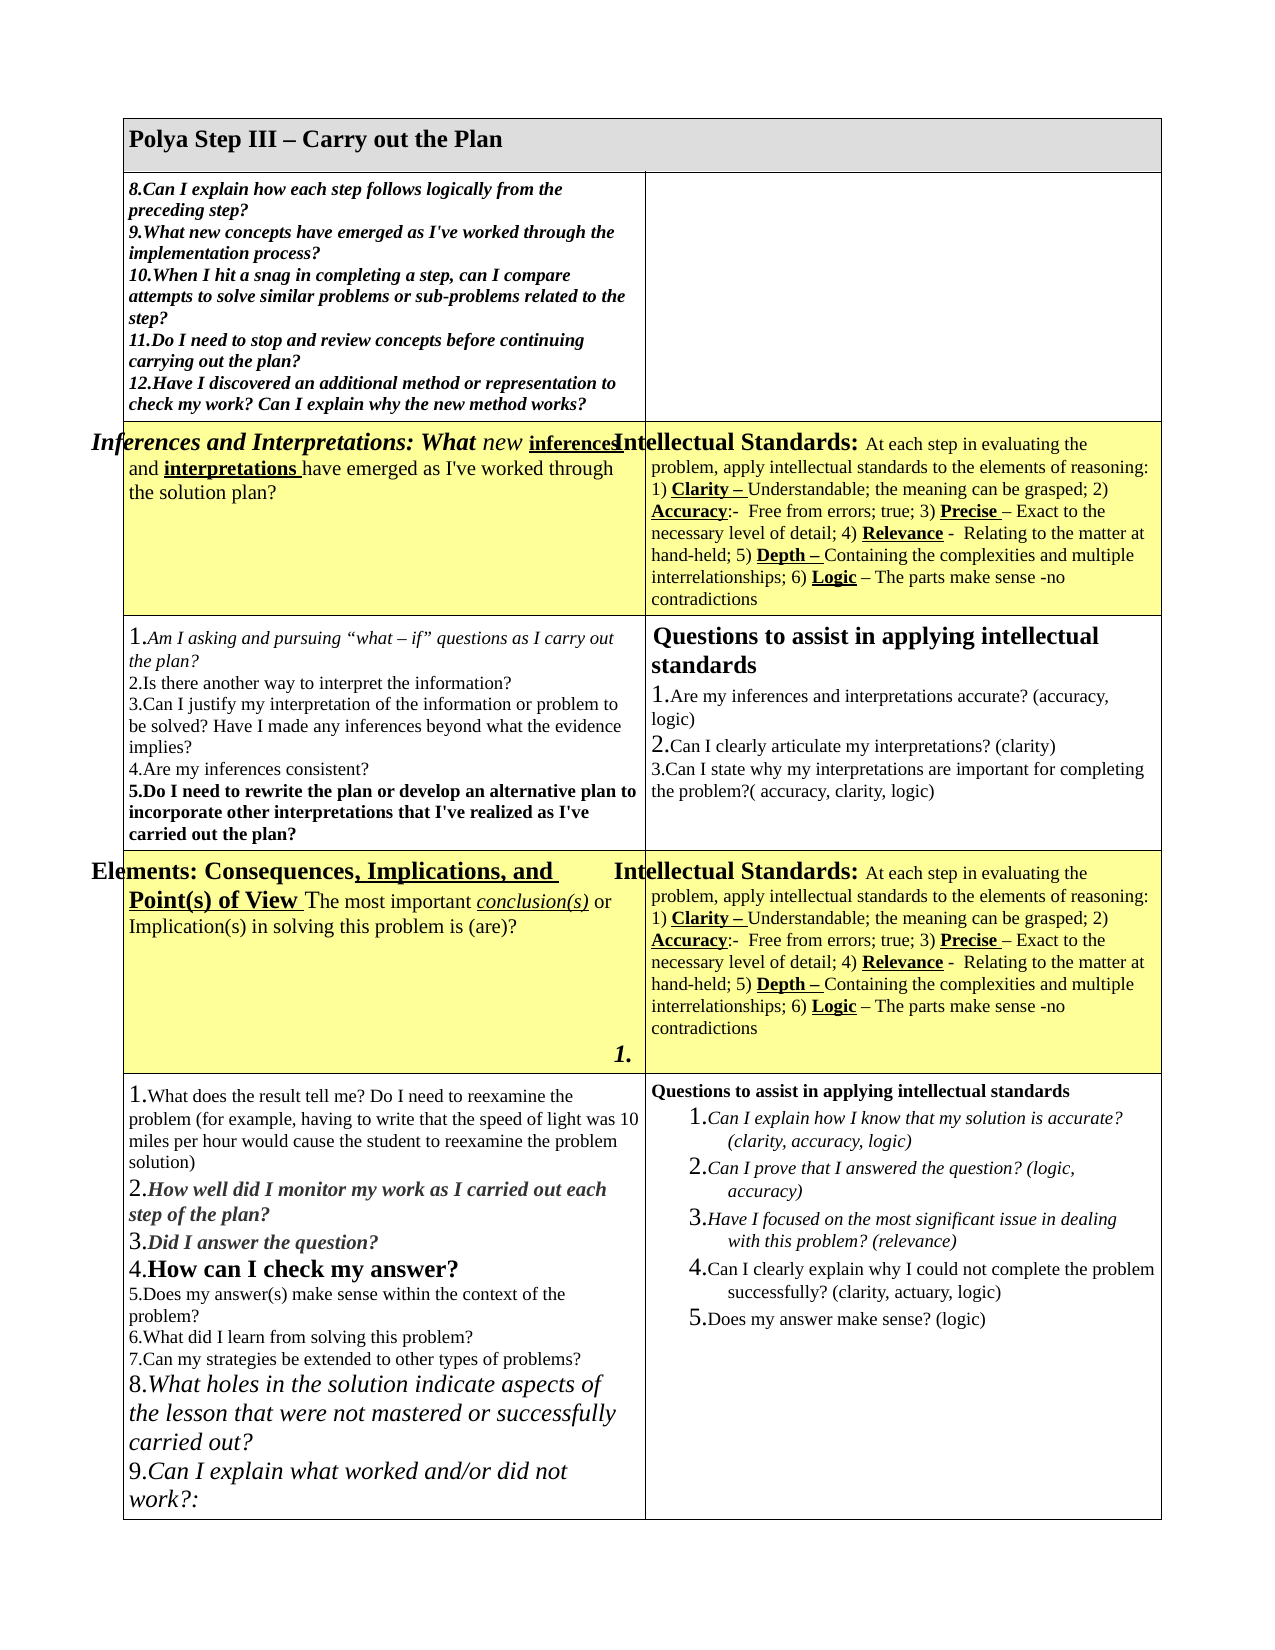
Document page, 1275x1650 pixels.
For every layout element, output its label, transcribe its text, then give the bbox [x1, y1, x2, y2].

table_header Polya Step III – Carry out the Plan [124, 119, 1161, 171]
table_cell Questions to assist in applying intellectual standards Are my inferences and interpretations accurate? (accuracy, logic) Can I clearly articulate my interpretations? (clarity) Can I state why my interpretations are important for completing the problem?( accuracy, clarity, logic) [646, 616, 1161, 850]
table_cell Questions to assist in applying intellectual standards Can I explain how I know that my solution is accurate? (clarity, accuracy, logic) Can I prove that I answered the question? (logic, accuracy) Have I focused on the most significant issue in dealing with this problem? (relevance) Can I clearly explain why I could not complete the problem successfully? (clarity, actuary, logic) Does my answer make sense? (logic) [646, 1074, 1161, 1519]
table_cell Can I verify my understanding of concepts as I work through my plan? Can I use different approaches or representations to verify my work and can I explain why a concept or method for checking for appropriate and why the method works? Am I monitoring how well I am arriving at a conclusion? Am I self-monitoring, or ‘checking’, the logic in successful completion of the step? Can I explain at each step what I am thinking as I use concept to carry out each step? What new concepts have emerged as I've worked through the implementation process? Am I showing or writing each step of my work (keep track and save all results/data and include partial solutions)? Can I explain how each step follows logically from the preceding step? What new concepts have emerged as I've worked through the implementation process? When I hit a snag in completing a step, can I compare attempts to solve similar problems or sub-problems related to the step? Do I need to stop and review concepts before continuing carrying out the plan? Have I discovered an additional method or representation to check my work? Can I explain why the new method works? [124, 173, 645, 421]
table_cell Elements: Consequences, Implications, and Point(s) of View The most important conclusion(s) or Implication(s) in solving this problem is (are)? [124, 851, 645, 1073]
table_cell [646, 173, 1161, 421]
table_cell Am I asking and pursuing “what – if” questions as I carry out the plan? Is there another way to interpret the information? Can I justify my interpretation of the information or problem to be solved? Have I made any inferences beyond what the evidence implies? Are my inferences consistent? Do I need to rewrite the plan or develop an alternative plan to incorporate other interpretations that I've realized as I've carried out the plan? [124, 616, 645, 850]
table_cell Intellectual Standards: At each step in evaluating the problem, apply intellectual standards to the elements of reasoning: 1) Clarity – Understandable; the meaning can be grasped; 2) Accuracy:- Free from errors; true; 3) Precise – Exact to the necessary level of detail; 4) Relevance - Relating to the matter at hand-held; 5) Depth – Containing the complexities and multiple interrelationships; 6) Logic – The parts make sense -no contradictions [646, 851, 1161, 1073]
table_cell What does the result tell me? Do I need to reexamine the problem (for example, having to write that the speed of light was 10 miles per hour would cause the student to reexamine the problem solution) How well did I monitor my work as I carried out each step of the plan? Did I answer the question? How can I check my answer? Does my answer(s) make sense within the context of the problem? What did I learn from solving this problem? Can my strategies be extended to other types of problems? What holes in the solution indicate aspects of the lesson that were not mastered or successfully carried out? Can I explain what worked and/or did not work?: What would I do differently next time? Can I present my analysis and solution using a clear coherent argument? (this part is critical. Look over your solution). Did I follow the plan to compute the solution to the problem? Does the answer agree with my estimate?/ Can you articulate another reasonable way of looking at the issue Have I consider the impact of alternative or unexpressed assumptions Have I considered the impact of removing assumptions? Do I need to revise the plan and carry it out? [124, 1074, 645, 1519]
table_cell Inferences and Interpretations: What new inferences and interpretations have emerged as I've worked through the solution plan? [124, 422, 645, 615]
table_cell Intellectual Standards: At each step in evaluating the problem, apply intellectual standards to the elements of reasoning: 1) Clarity – Understandable; the meaning can be grasped; 2) Accuracy:- Free from errors; true; 3) Precise – Exact to the necessary level of detail; 4) Relevance - Relating to the matter at hand-held; 5) Depth – Containing the complexities and multiple interrelationships; 6) Logic – The parts make sense -no contradictions [646, 422, 1161, 615]
